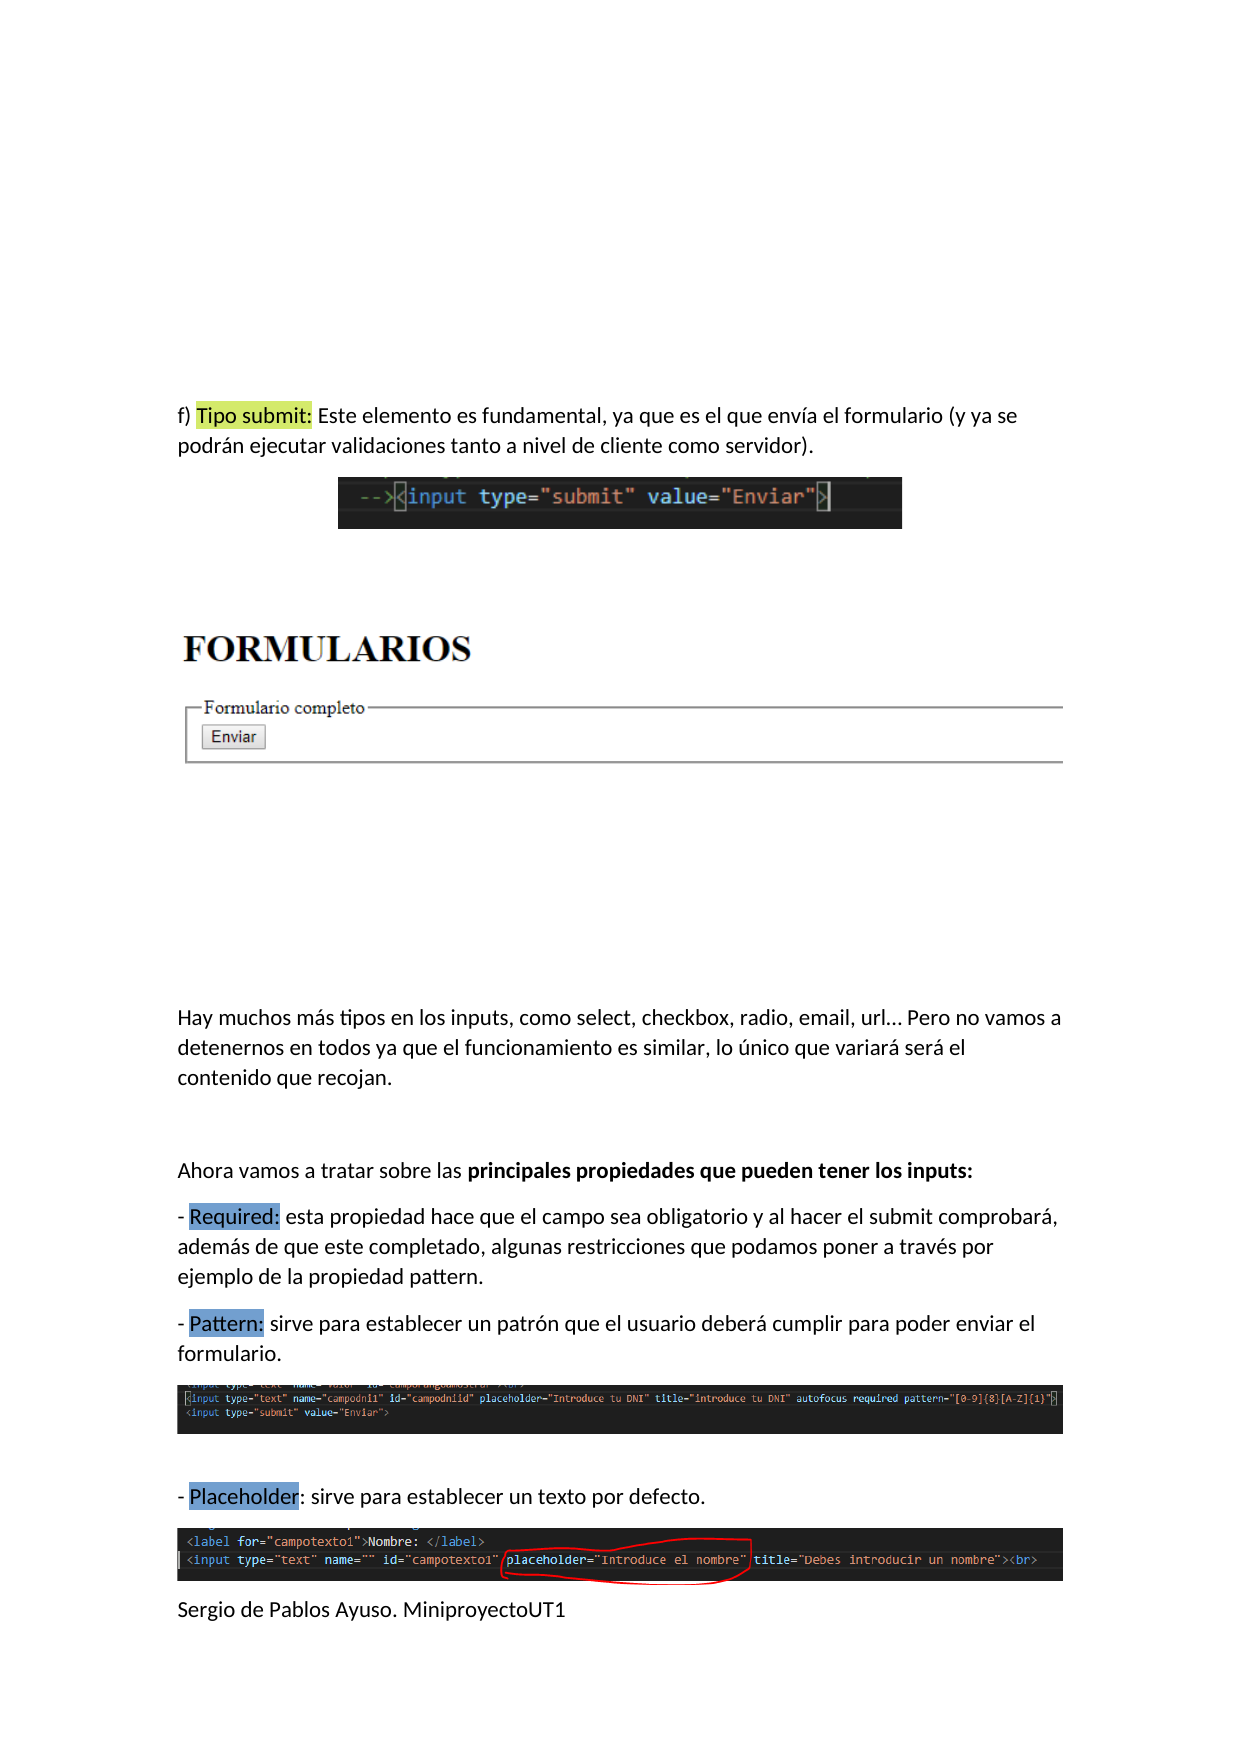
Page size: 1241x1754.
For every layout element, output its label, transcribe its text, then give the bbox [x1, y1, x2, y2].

text f) Tipo submit: Este elemento es fundamental, ya que es el que envía el formulario (y ya se podrán ejecutar validaciones tanto a nivel de cliente como servidor). [177, 401, 1063, 459]
text Ahora vamos a tratar sobre las principales propiedades que pueden tener los inputs: [177, 1156, 1063, 1184]
text - Required: esta propiedad hace que el campo sea obligatorio y al hacer el submit comprobará, además de que este completado, algunas restricciones que podamos poner a través por ejemplo de la propiedad pattern. [177, 1202, 1063, 1290]
text - Pattern: sirve para establecer un patrón que el usuario deberá cumplir para poder enviar el formulario. [177, 1309, 1063, 1367]
text Hay muchos más tipos en los inputs, como select, checkbox, radio, email, url… Pero no vamos a detenernos en todos ya que el funcionamiento es similar, lo único que variará será el contenido que recojan. [177, 1003, 1063, 1091]
text - Placeholder: sirve para establecer un texto por defecto. [177, 1482, 1063, 1510]
